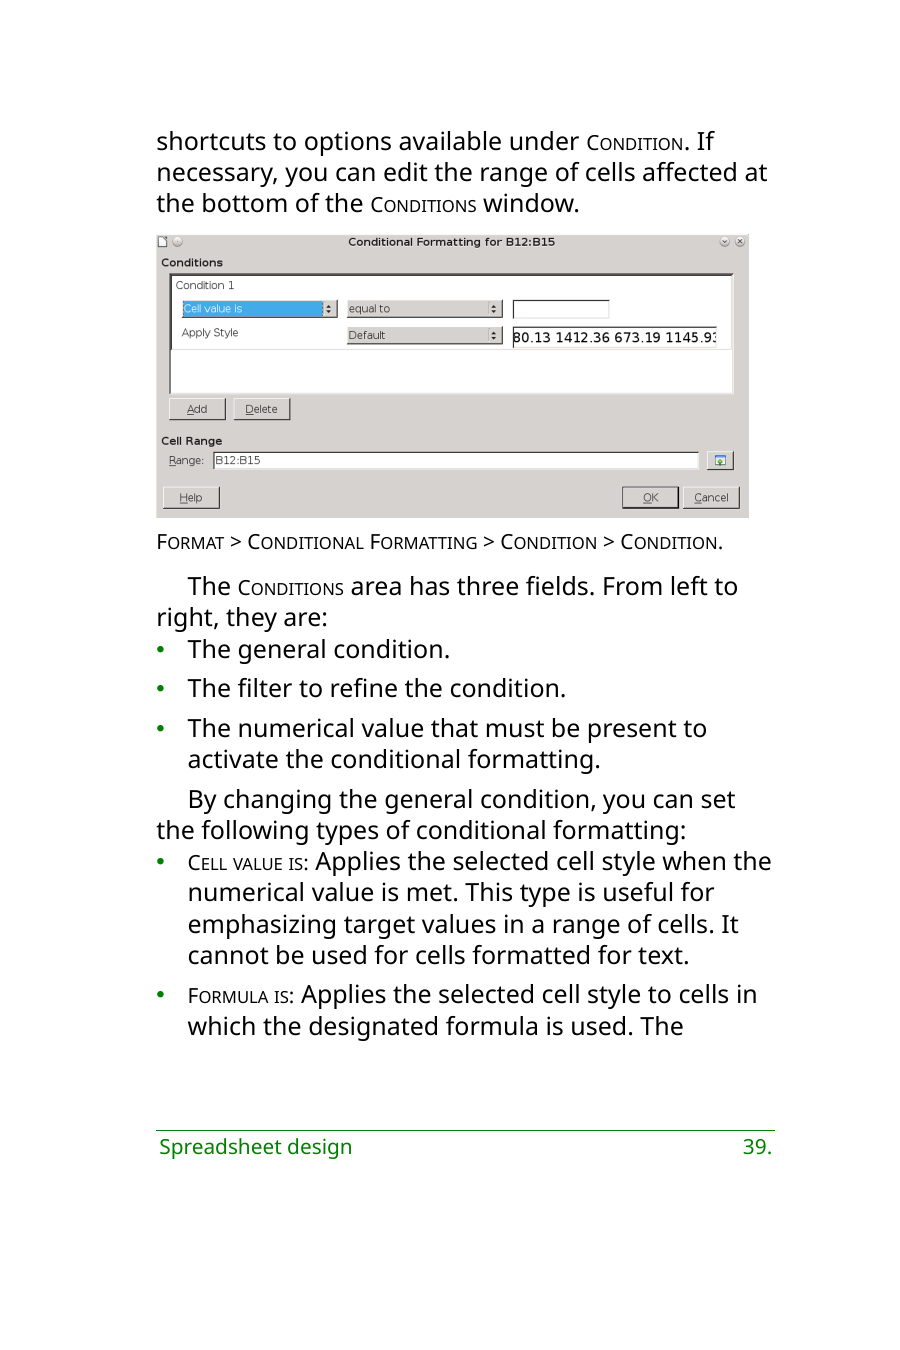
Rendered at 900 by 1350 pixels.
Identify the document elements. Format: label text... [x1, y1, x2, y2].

picture [156, 234, 749, 518]
list The general condition. [156, 633, 775, 664]
list The filter to refine the condition. [156, 673, 775, 704]
list The numerical value that must be present to activate the conditional formatting. [156, 712, 775, 775]
list Cell value is: Applies the selected cell style when the numerical value is met. This type is useful for emphasizing target values in a range of cells. It cannot be used for cells formatted for text. [156, 846, 775, 971]
text The Conditions area has three fields. From left to right, they are: [156, 571, 775, 633]
text By changing the general condition, you can set the following types of conditional formatting: [156, 783, 775, 846]
list Formula is: Applies the selected cell style to cells in which the designated formula is used. The [156, 979, 775, 1041]
text shortcuts to options available under Condition. If necessary, you can edit the range of cells affected at the bottom of the Conditions window. [156, 125, 775, 219]
table_cell Format > Conditional Formatting > Condition > Condition. [156, 520, 775, 555]
table_header [156, 234, 775, 520]
